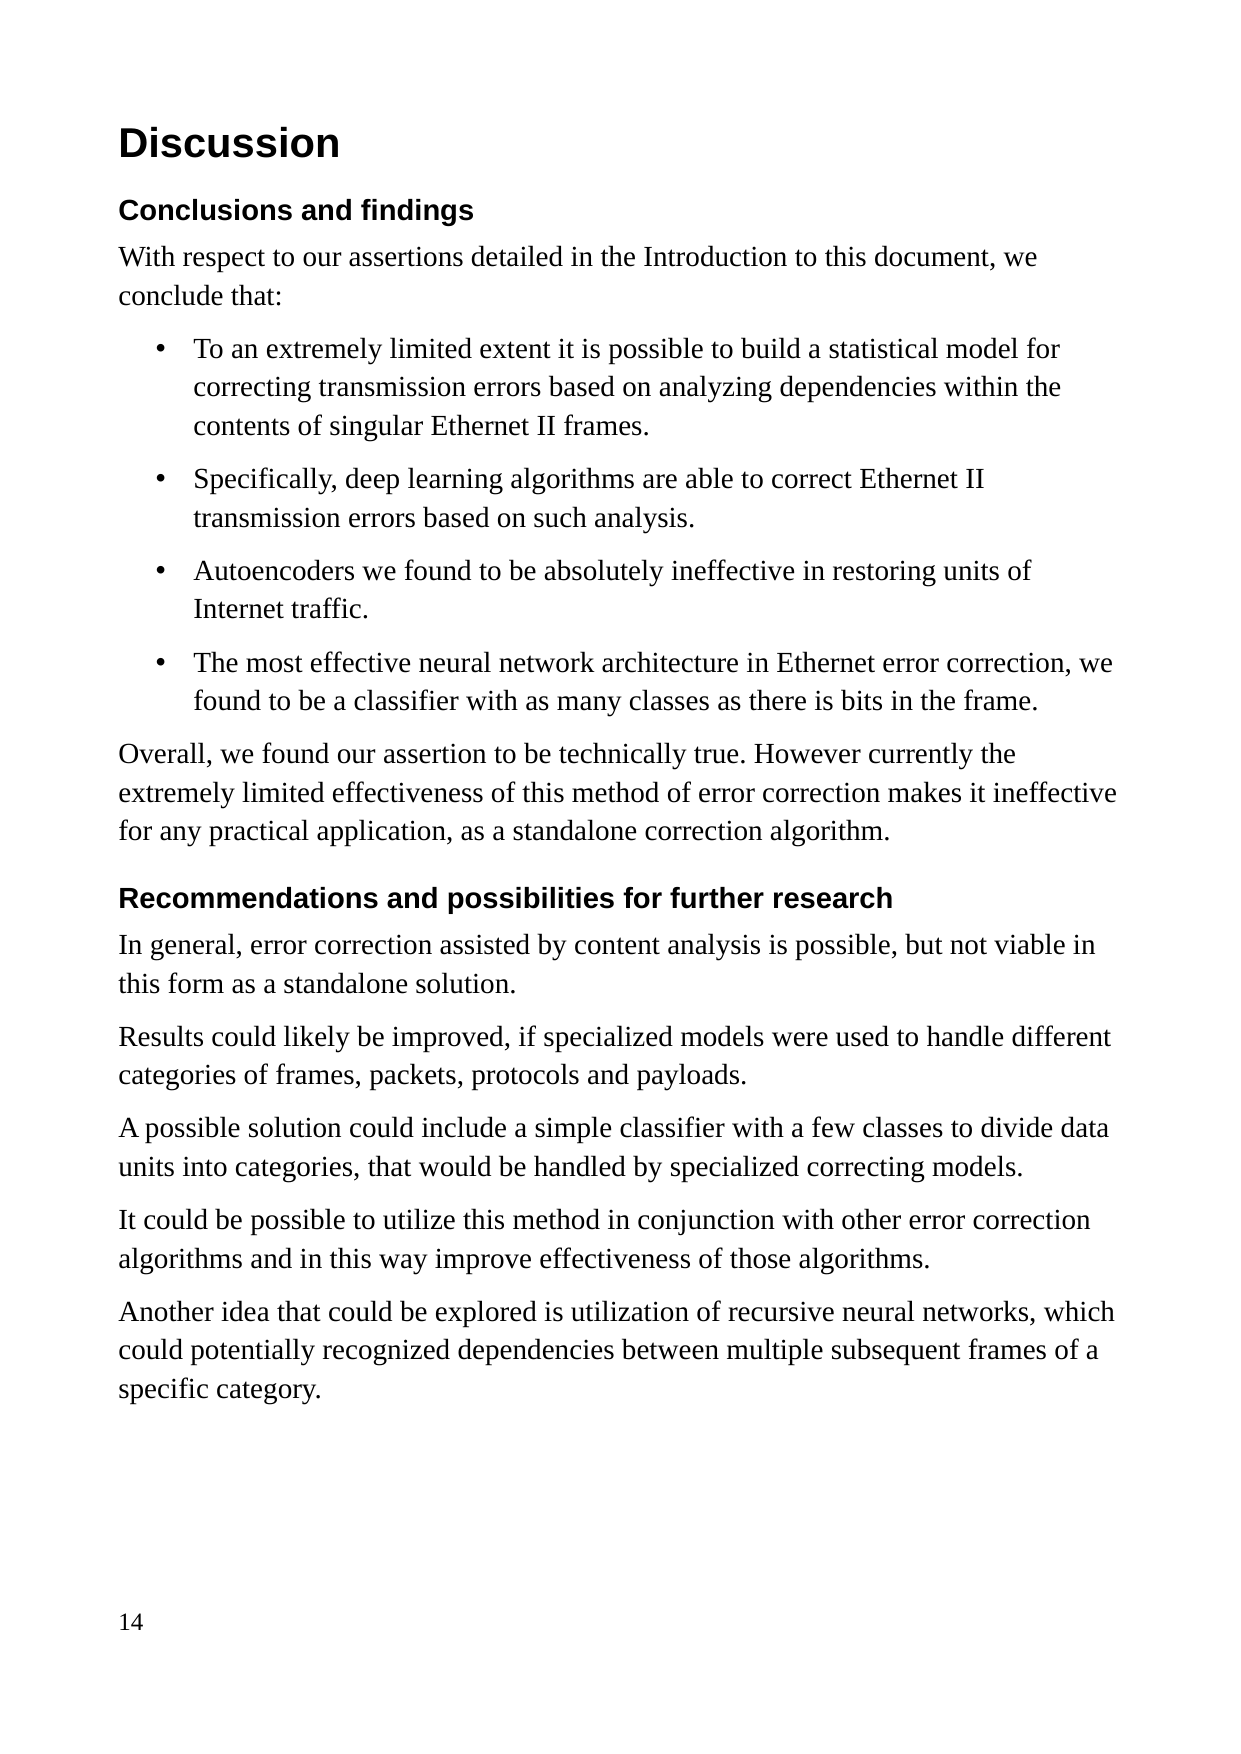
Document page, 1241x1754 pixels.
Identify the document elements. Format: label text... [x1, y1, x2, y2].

text Results could likely be improved, if specialized models were used to handle different categories of frames, packets, protocols and payloads. [118, 1019, 1122, 1091]
text With respect to our assertions detailed in the Introduction to this document, we conclude that: [118, 239, 1122, 311]
text It could be possible to utilize this method in conjunction with other error correction algorithms and in this way improve effectiveness of those algorithms. [118, 1202, 1122, 1274]
text A possible solution could include a simple classifier with a few classes to divide data units into categories, that would be handled by specialized correcting models. [118, 1111, 1122, 1183]
list Autoencoders we found to be absolutely ineffective in restoring units of Internet traffic. [156, 553, 1122, 625]
list To an extremely limited extent it is possible to build a statistical model for correcting transmission errors based on analyzing dependencies within the contents of singular Ethernet II frames. [156, 331, 1122, 442]
list Specifically, deep learning algorithms are able to correct Ethernet II transmission errors based on such analysis. [156, 461, 1122, 533]
subtitle Discussion [118, 118, 1122, 166]
list The most effective neural network architecture in Ethernet error correction, we found to be a classifier with as many classes as there is bits in the frame. [156, 645, 1122, 717]
text Overall, we found our assertion to be technically true. However currently the extremely limited effectiveness of this method of error correction makes it ineffective for any practical application, as a standalone correction algorithm. [118, 736, 1122, 847]
subtitle Recommendations and possibilities for further research [118, 881, 1122, 915]
subtitle Conclusions and findings [118, 193, 1122, 227]
text Another idea that could be explored is utilization of recursive neural networks, which could potentially recognized dependencies between multiple subsequent frames of a specific category. [118, 1294, 1122, 1404]
text In general, error correction assisted by content analysis is possible, but not viable in this form as a standalone solution. [118, 927, 1122, 999]
